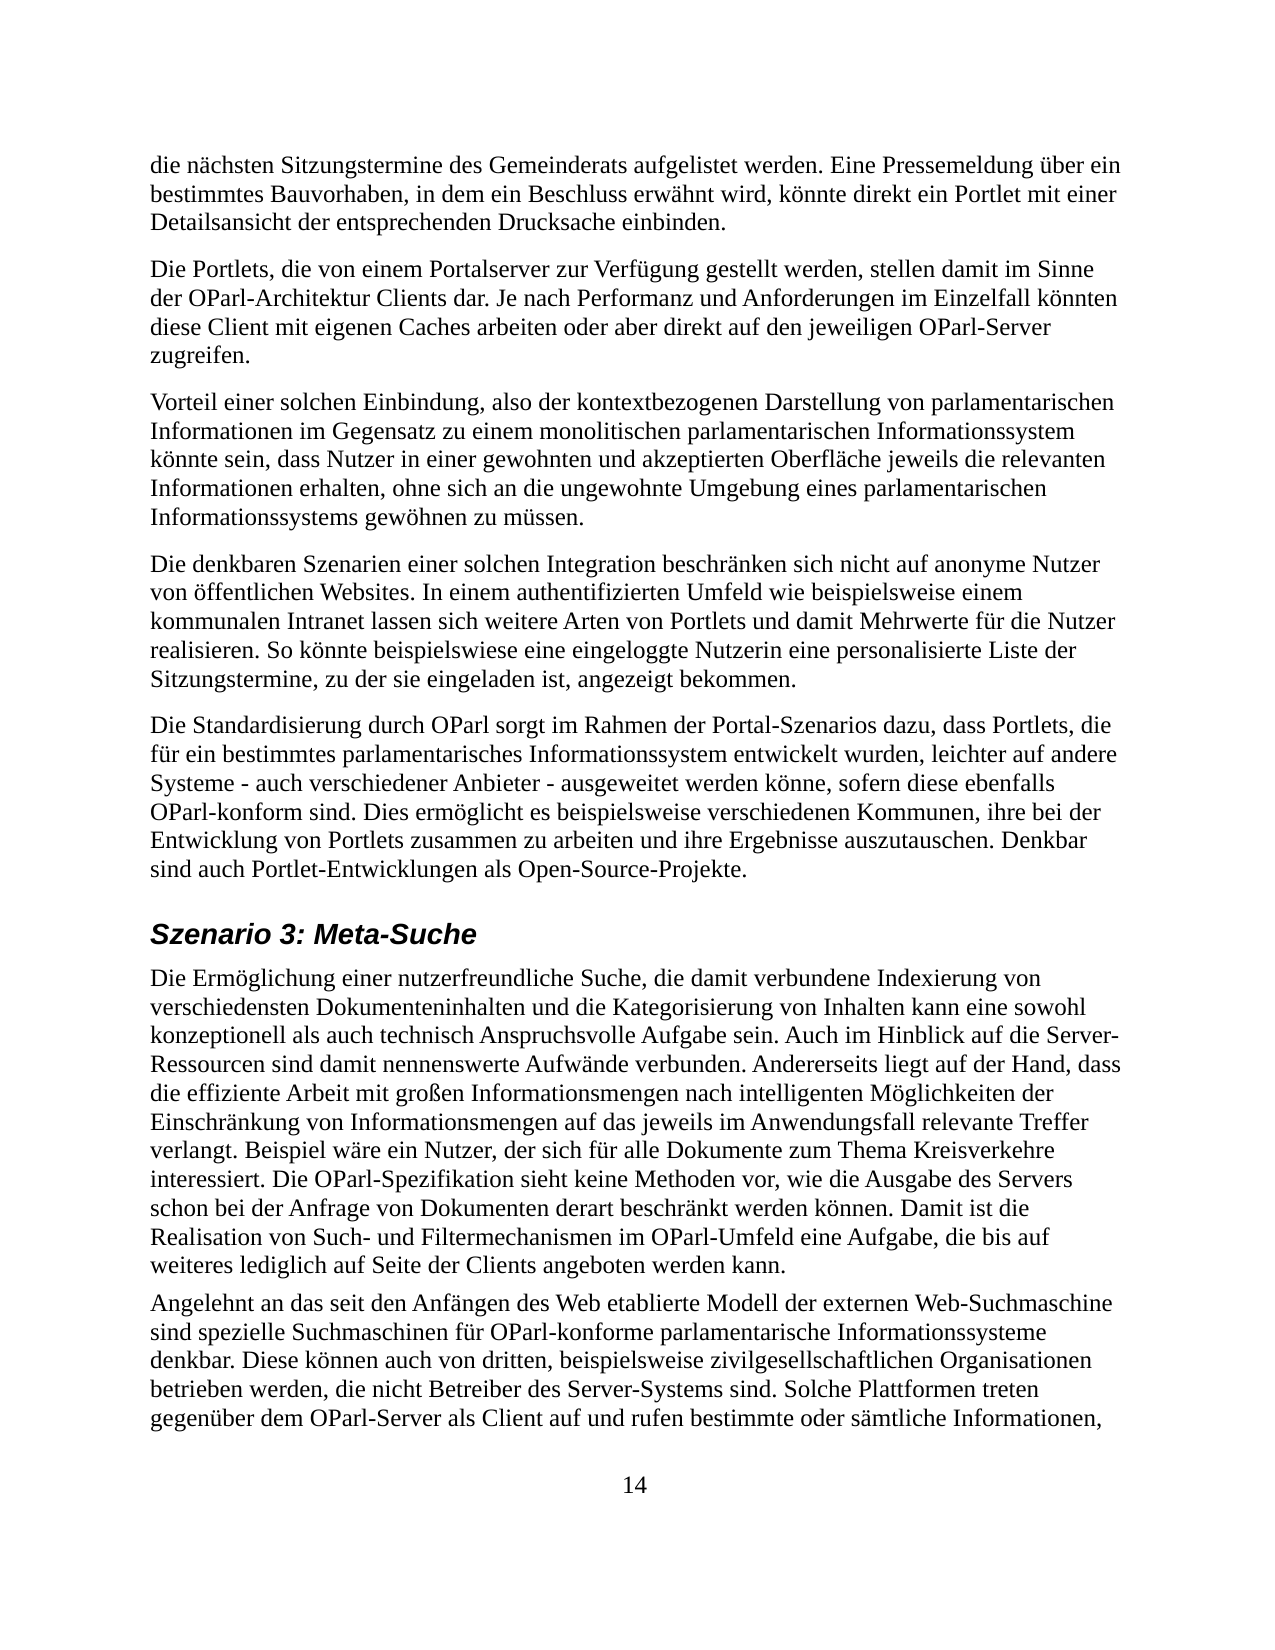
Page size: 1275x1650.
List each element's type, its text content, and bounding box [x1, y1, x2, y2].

text Die Portlets, die von einem Portalserver zur Verfügung gestellt werden, stellen damit im Sinne der OParl-Architektur Clients dar. Je nach Performanz und Anforderungen im Einzelfall könnten diese Client mit eigenen Caches arbeiten oder aber direkt auf den jeweiligen OParl-Server zugreifen. [150, 254, 1125, 369]
text Die Ermöglichung einer nutzerfreundliche Suche, die damit verbundene Indexierung von verschiedensten Dokumenteninhalten und die Kategorisierung von Inhalten kann eine sowohl konzeptionell als auch technisch Anspruchsvolle Aufgabe sein. Auch im Hinblick auf die Server-Ressourcen sind damit nennenswerte Aufwände verbunden. Andererseits liegt auf der Hand, dass die effiziente Arbeit mit großen Informationsmengen nach intelligenten Möglichkeiten der Einschränkung von Informationsmengen auf das jeweils im Anwendungsfall relevante Treffer verlangt. Beispiel wäre ein Nutzer, der sich für alle Dokumente zum Thema Kreisverkehre interessiert. Die OParl-Spezifikation sieht keine Methoden vor, wie die Ausgabe des Servers schon bei der Anfrage von Dokumenten derart beschränkt werden können. Damit ist die Realisation von Such- und Filtermechanismen im OParl-Umfeld eine Aufgabe, die bis auf weiteres lediglich auf Seite der Clients angeboten werden kann. [150, 963, 1125, 1279]
text Angelehnt an das seit den Anfängen des Web etablierte Modell der externen Web-Suchmaschine sind spezielle Suchmaschinen für OParl-konforme parlamentarische Informationssysteme denkbar. Diese können auch von dritten, beispielsweise zivilgesellschaftlichen Organisationen betrieben werden, die nicht Betreiber des Server-Systems sind. Solche Plattformen treten gegenüber dem OParl-Server als Client auf und rufen bestimmte oder sämtliche Informationen, [150, 1288, 1125, 1432]
subtitle Szenario 3: Meta-Suche [150, 917, 1125, 950]
text Die Standardisierung durch OParl sorgt im Rahmen der Portal-Szenarios dazu, dass Portlets, die für ein bestimmtes parlamentarisches Informationssystem entwickelt wurden, leichter auf andere Systeme - auch verschiedener Anbieter - ausgeweitet werden könne, sofern diese ebenfalls OParl-konform sind. Dies ermöglicht es beispielsweise verschiedenen Kommunen, ihre bei der Entwicklung von Portlets zusammen zu arbeiten und ihre Ergebnisse auszutauschen. Denkbar sind auch Portlet-Entwicklungen als Open-Source-Projekte. [150, 710, 1125, 883]
text Vorteil einer solchen Einbindung, also der kontextbezogenen Darstellung von parlamentarischen Informationen im Gegensatz zu einem monolitischen parlamentarischen Informationssystem könnte sein, dass Nutzer in einer gewohnten und akzeptierten Oberfläche jeweils die relevanten Informationen erhalten, ohne sich an die ungewohnte Umgebung eines parlamentarischen Informationssystems gewöhnen zu müssen. [150, 387, 1125, 531]
text Die denkbaren Szenarien einer solchen Integration beschränken sich nicht auf anonyme Nutzer von öffentlichen Websites. In einem authentifizierten Umfeld wie beispielsweise einem kommunalen Intranet lassen sich weitere Arten von Portlets und damit Mehrwerte für die Nutzer realisieren. So könnte beispielswiese eine eingeloggte Nutzerin eine personalisierte Liste der Sitzungstermine, zu der sie eingeladen ist, angezeigt bekommen. [150, 549, 1125, 692]
text die nächsten Sitzungstermine des Gemeinderats aufgelistet werden. Eine Pressemeldung über ein bestimmtes Bauvorhaben, in dem ein Beschluss erwähnt wird, könnte direkt ein Portlet mit einer Detailsansicht der entsprechenden Drucksache einbinden. [150, 150, 1125, 236]
